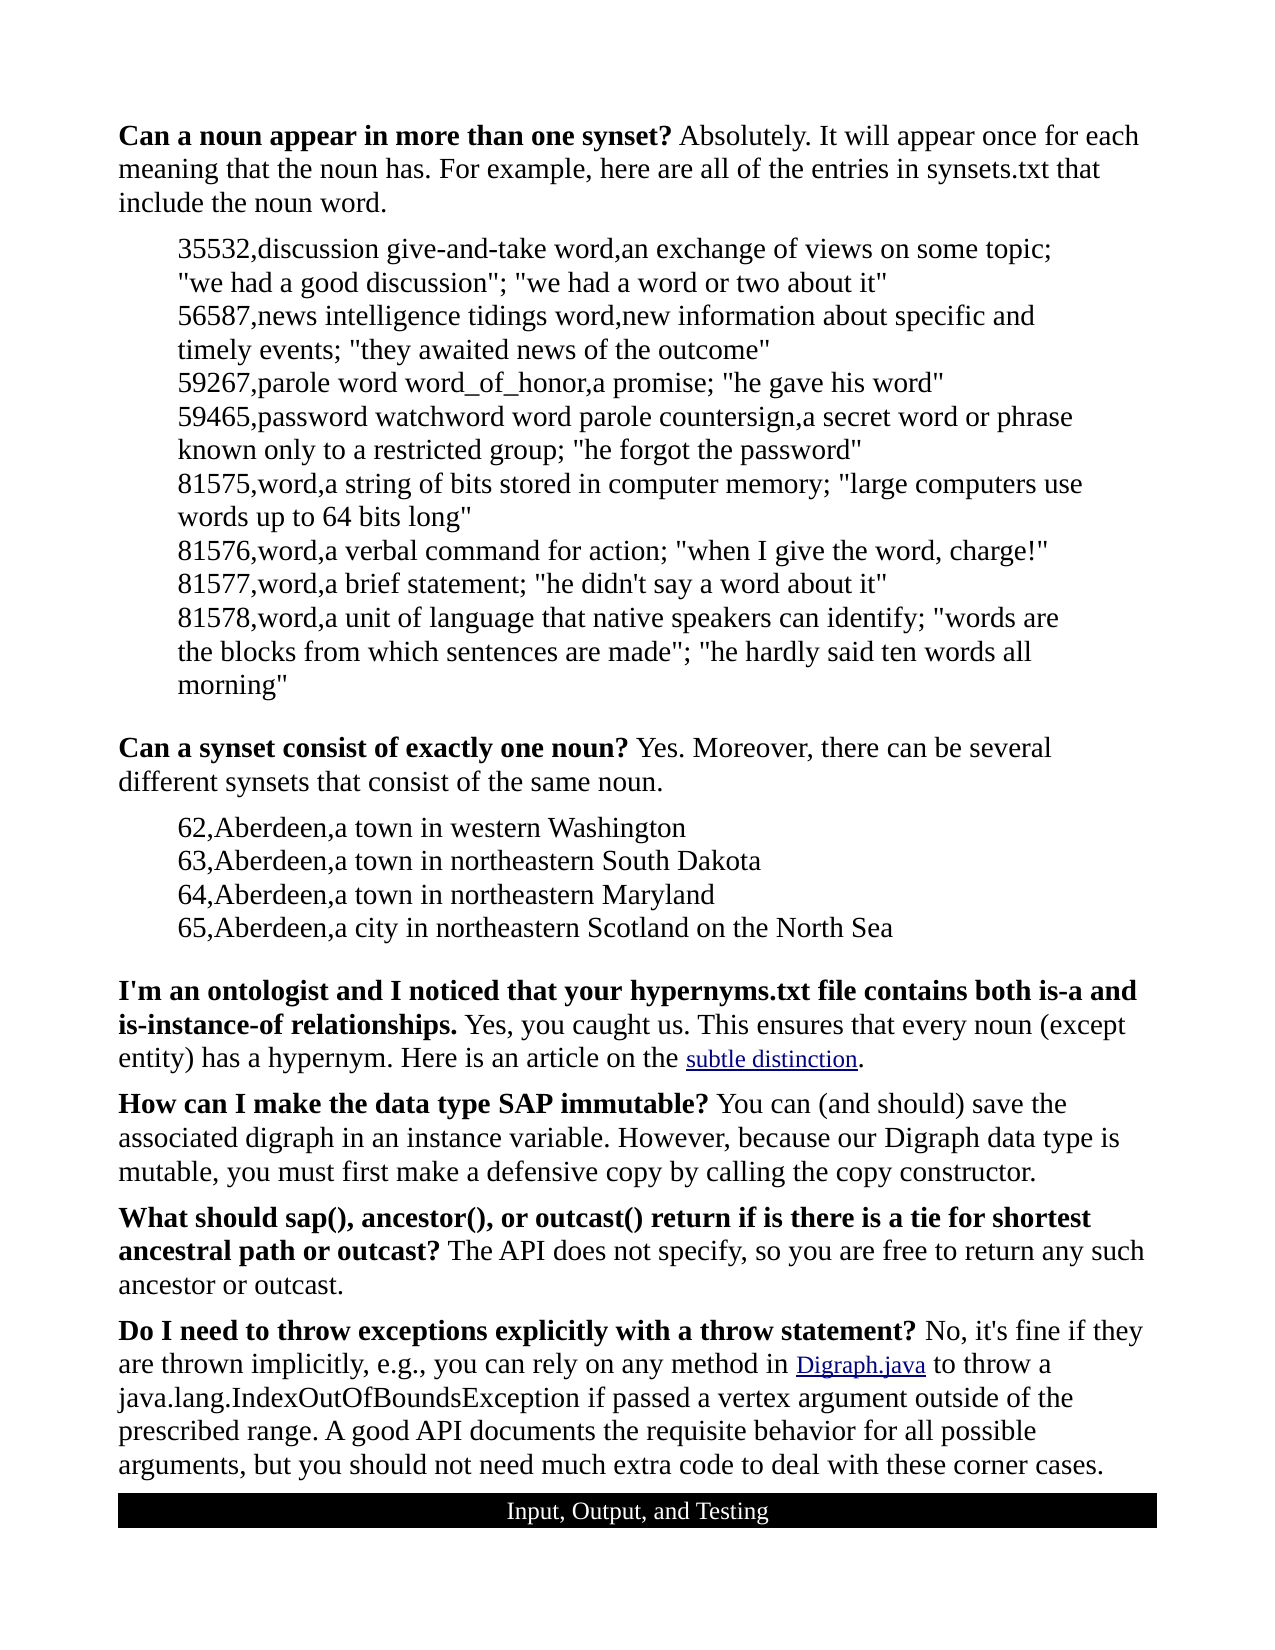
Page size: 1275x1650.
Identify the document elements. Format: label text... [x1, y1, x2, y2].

text 35532,discussion give-and-take word,an exchange of views on some topic; "we had a good discussion"; "we had a word or two about it" [177, 231, 1098, 298]
text 65,Aberdeen,a city in northeastern Scotland on the North Sea [177, 911, 1098, 944]
text 81577,word,a brief statement; "he didn't say a word about it" [177, 567, 1098, 600]
text 59465,password watchword word parole countersign,a secret word or phrase known only to a restricted group; "he forgot the password" [177, 399, 1098, 466]
text 63,Aberdeen,a town in northeastern South Dakota [177, 843, 1098, 877]
text Do I need to throw exceptions explicitly with a throw statement? No, it's fine if they are thrown implicitly, e.g., you can rely on any method in Digraph.java to throw a java.lang.IndexOutOfBoundsException if passed a vertex argument outside of the prescribed range. A good API documents the requisite behavior for all possible arguments, but you should not need much extra code to deal with these corner cases. [118, 1313, 1157, 1481]
text 81578,word,a unit of language that native speakers can identify; "words are the blocks from which sentences are made"; "he hardly said ten words all morning" [177, 600, 1098, 701]
text 64,Aberdeen,a town in northeastern Maryland [177, 877, 1098, 911]
text 62,Aberdeen,a town in western Washington [177, 810, 1098, 843]
text 56587,news intelligence tidings word,new information about specific and timely events; "they awaited news of the outcome" [177, 298, 1098, 365]
table_header Input, Output, and Testing [118, 1493, 1157, 1528]
text 81575,word,a string of bits stored in computer memory; "large computers use words up to 64 bits long" [177, 466, 1098, 533]
text Can a noun appear in more than one synset? Absolutely. It will appear once for each meaning that the noun has. For example, here are all of the entries in synsets.txt that include the noun word. [118, 118, 1157, 219]
text What should sap(), ancestor(), or outcast() return if is there is a tie for shortest ancestral path or outcast? The API does not specify, so you are free to return any such ancestor or outcast. [118, 1200, 1157, 1300]
text 59267,parole word word_of_honor,a promise; "he gave his word" [177, 365, 1098, 399]
text How can I make the data type SAP immutable? You can (and should) save the associated digraph in an instance variable. However, because our Digraph data type is mutable, you must first make a defensive copy by calling the copy constructor. [118, 1087, 1157, 1187]
text Can a synset consist of exactly one noun? Yes. Moreover, there can be several different synsets that consist of the same noun. [118, 730, 1157, 797]
text 81576,word,a verbal command for action; "when I give the word, charge!" [177, 533, 1098, 567]
text I'm an ontologist and I noticed that your hypernyms.txt file contains both is-a and is-instance-of relationships. Yes, you caught us. This ensures that every noun (except entity) has a hypernym. Here is an article on the subtle distinction. [118, 973, 1157, 1074]
